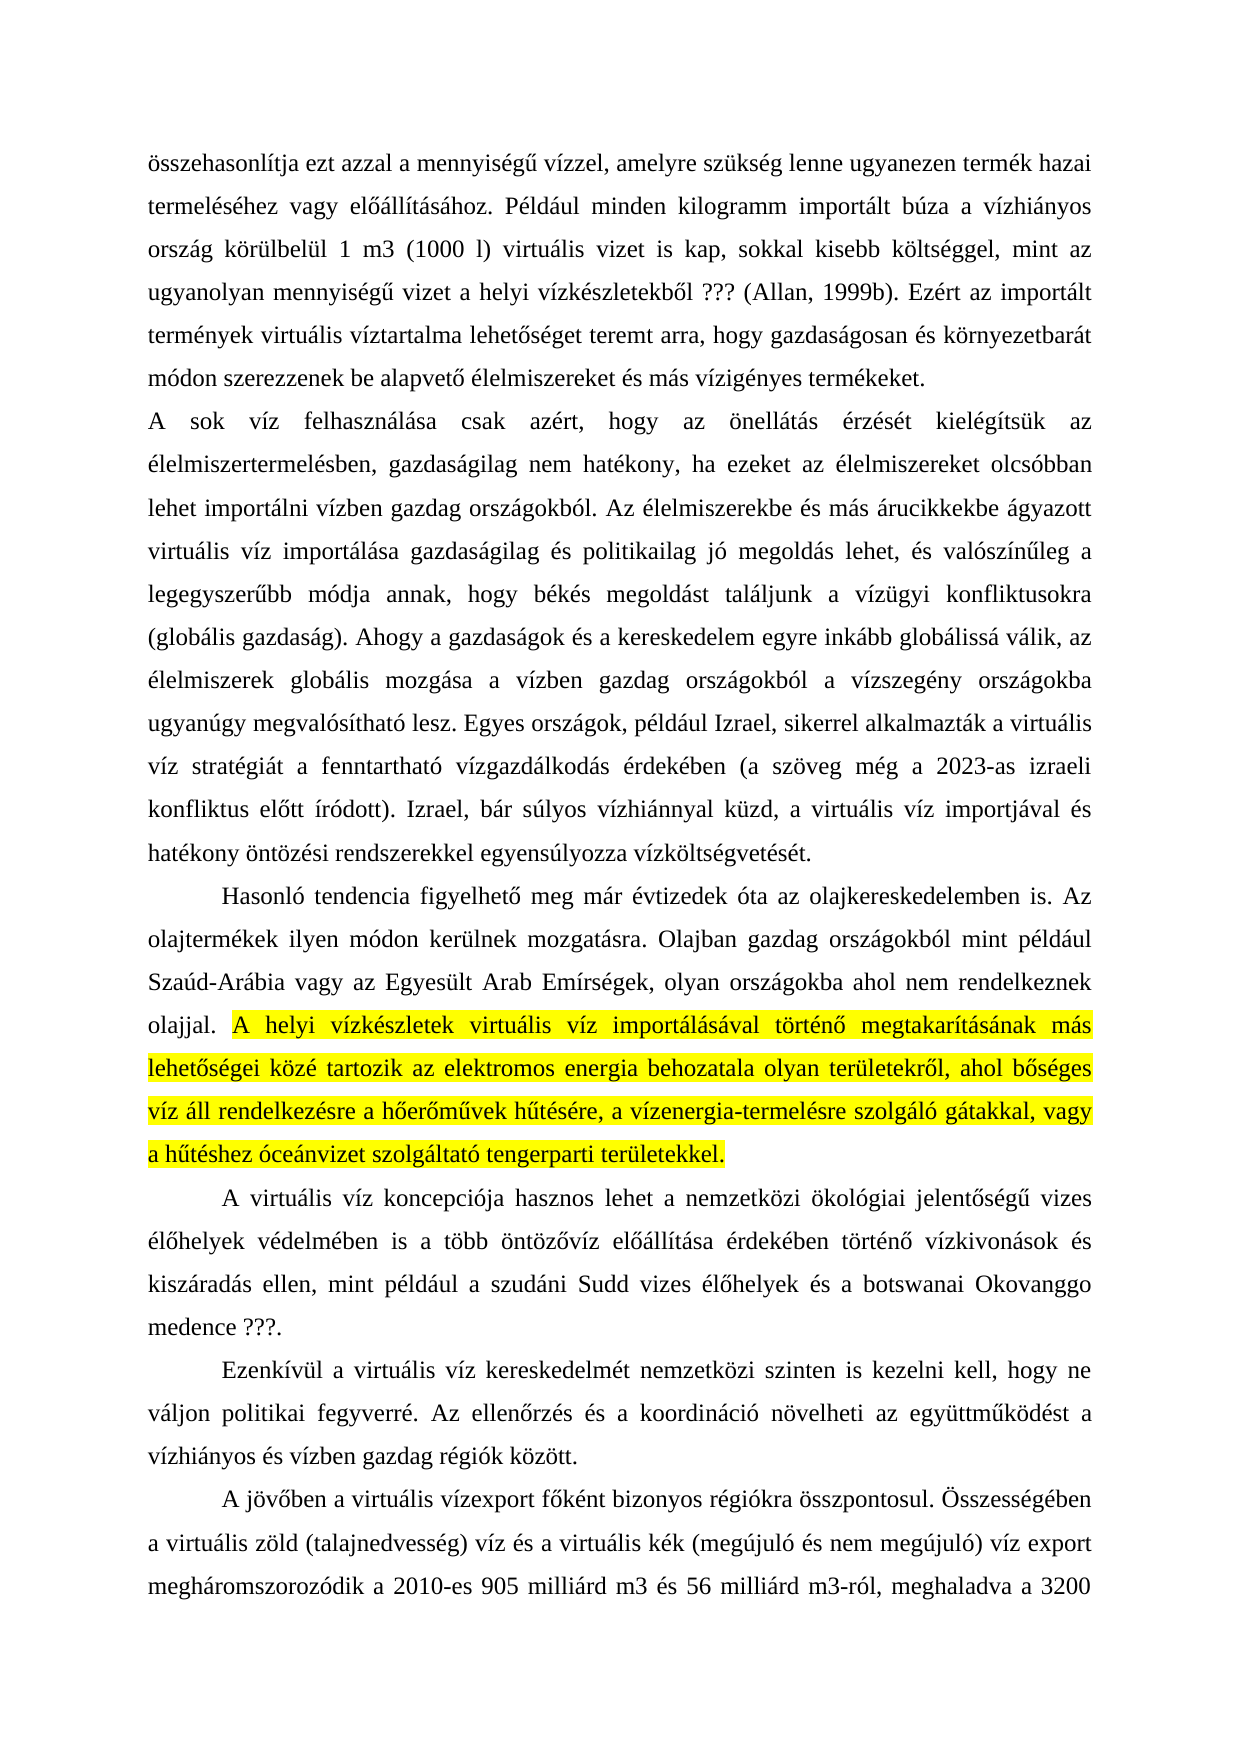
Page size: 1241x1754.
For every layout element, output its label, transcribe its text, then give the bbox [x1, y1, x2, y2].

text A jövőben a virtuális vízexport főként bizonyos régiókra összpontosul. Összességében a virtuális zöld (talajnedvesség) víz és a virtuális kék (megújuló és nem megújuló) víz export megháromszorozódik a 2010-es 905 milliárd m3 és 56 milliárd m3-ról, meghaladva a 3200 [148, 1484, 1093, 1599]
text A sok víz felhasználása csak azért, hogy az önellátás érzését kielégítsük az élelmiszertermelésben, gazdaságilag nem hatékony, ha ezeket az élelmiszereket olcsóbban lehet importálni vízben gazdag országokból. Az élelmiszerekbe és más árucikkekbe ágyazott virtuális víz importálása gazdaságilag és politikailag jó megoldás lehet, és valószínűleg a legegyszerűbb módja annak, hogy békés megoldást találjunk a vízügyi konfliktusokra (globális gazdaság). Ahogy a gazdaságok és a kereskedelem egyre inkább globálissá válik, az élelmiszerek globális mozgása a vízben gazdag országokból a vízszegény országokba ugyanúgy megvalósítható lesz. Egyes országok, például Izrael, sikerrel alkalmazták a virtuális víz stratégiát a fenntartható vízgazdálkodás érdekében (a szöveg még a 2023-as izraeli konfliktus előtt íródott). Izrael, bár súlyos vízhiánnyal küzd, a virtuális víz importjával és hatékony öntözési rendszerekkel egyensúlyozza vízköltségvetését. [148, 406, 1093, 866]
text A virtuális víz koncepciója hasznos lehet a nemzetközi ökológiai jelentőségű vizes élőhelyek védelmében is a több öntözővíz előállítása érdekében történő vízkivonások és kiszáradás ellen, mint például a szudáni Sudd vizes élőhelyek és a botswanai Okovanggo medence ???. [148, 1183, 1093, 1341]
text összehasonlítja ezt azzal a mennyiségű vízzel, amelyre szükség lenne ugyanezen termék hazai termeléséhez vagy előállításához. Például minden kilogramm importált búza a vízhiányos ország körülbelül 1 m3 (1000 l) virtuális vizet is kap, sokkal kisebb költséggel, mint az ugyanolyan mennyiségű vizet a helyi vízkészletekből ??? (Allan, 1999b). Ezért az importált termények virtuális víztartalma lehetőséget teremt arra, hogy gazdaságosan és környezetbarát módon szerezzenek be alapvető élelmiszereket és más vízigényes termékeket. [148, 148, 1093, 392]
text Hasonló tendencia figyelhető meg már évtizedek óta az olajkereskedelemben is. Az olajtermékek ilyen módon kerülnek mozgatásra. Olajban gazdag országokból mint például Szaúd-Arábia vagy az Egyesült Arab Emírségek, olyan országokba ahol nem rendelkeznek olajjal. A helyi vízkészletek virtuális víz importálásával történő megtakarításának más lehetőségei közé tartozik az elektromos energia behozatala olyan területekről, ahol bőséges víz áll rendelkezésre a hőerőművek hűtésére, a vízenergia-termelésre szolgáló gátakkal, vagy a hűtéshez óceánvizet szolgáltató tengerparti területekkel. [148, 881, 1093, 1168]
text Ezenkívül a virtuális víz kereskedelmét nemzetközi szinten is kezelni kell, hogy ne váljon politikai fegyverré. Az ellenőrzés és a koordináció növelheti az együttműködést a vízhiányos és vízben gazdag régiók között. [148, 1355, 1093, 1470]
